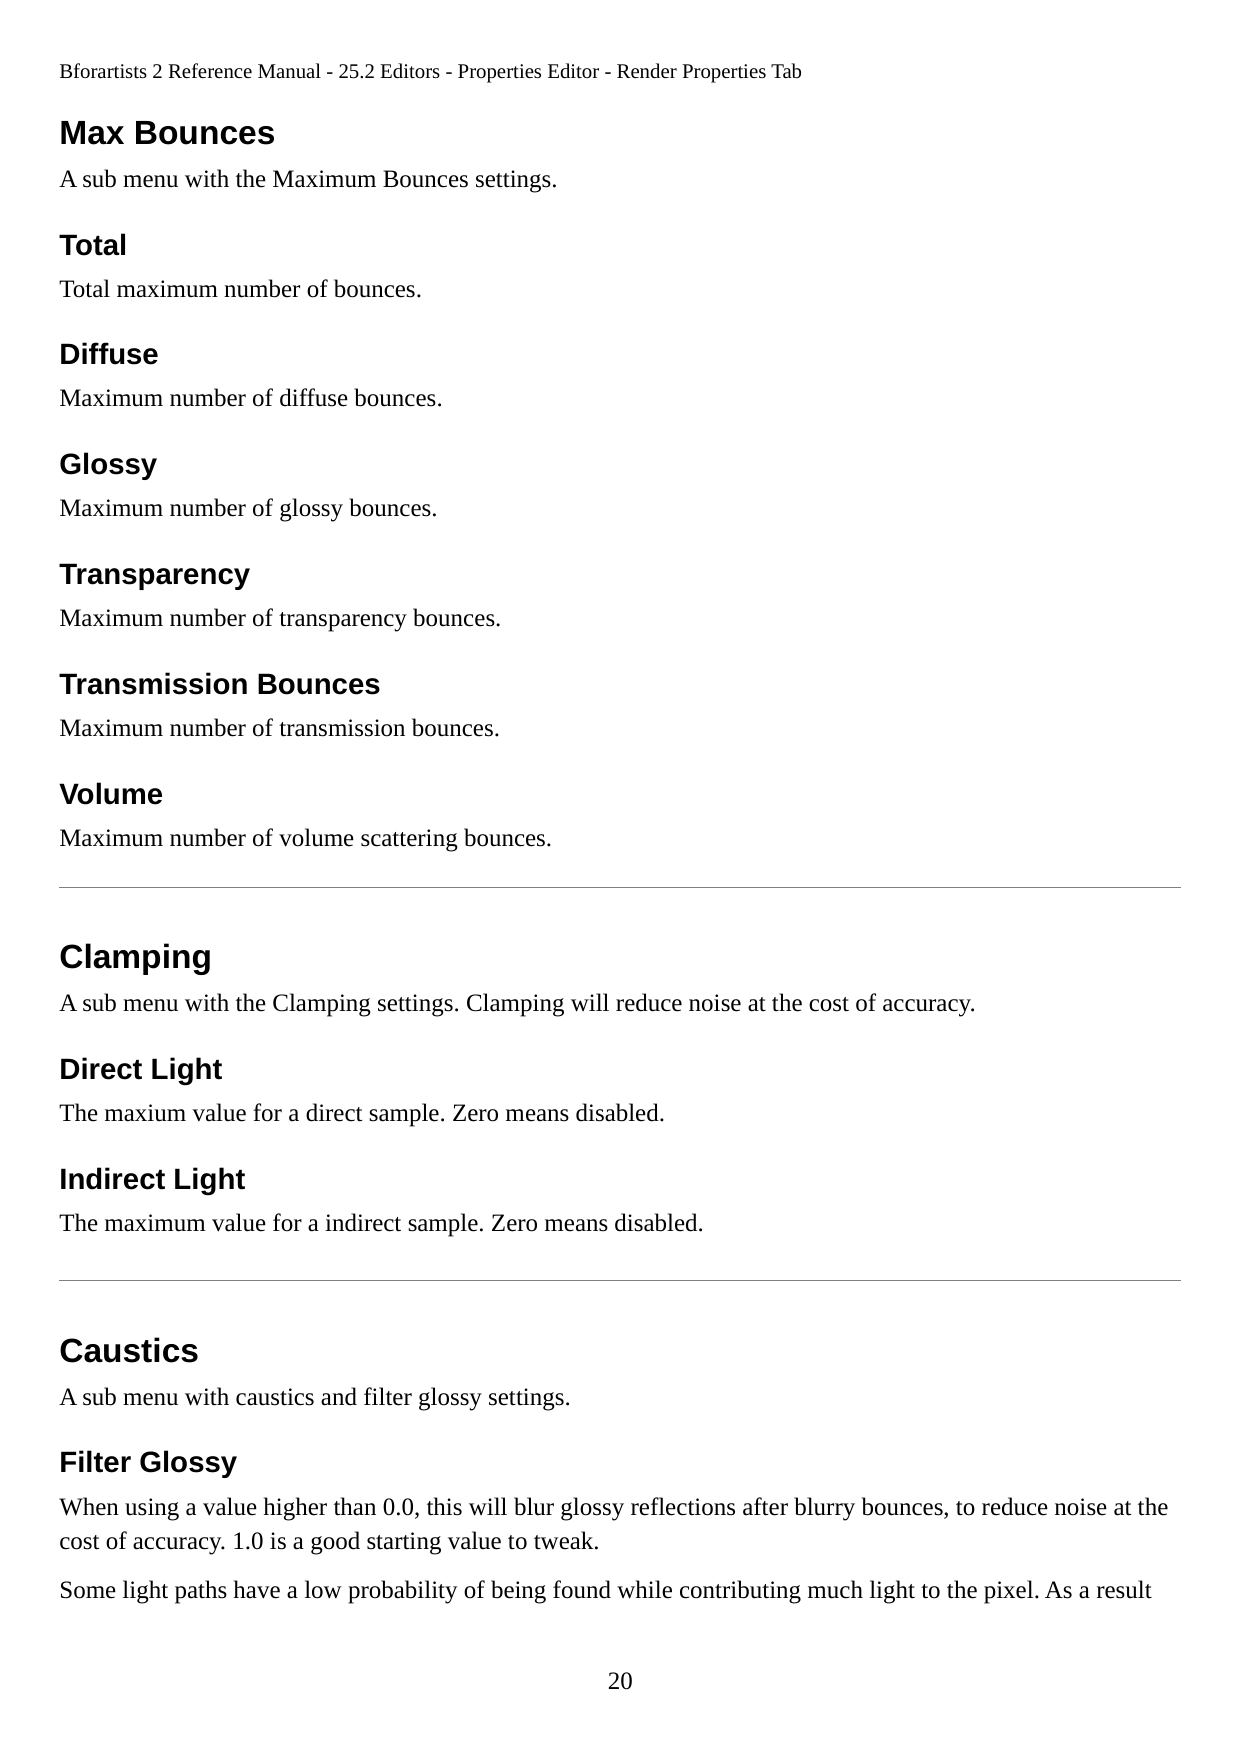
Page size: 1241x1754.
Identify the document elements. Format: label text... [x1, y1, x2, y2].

text Maximum number of volume scattering bounces. [59, 823, 1181, 852]
text Maximum number of glossy bounces. [59, 493, 1181, 522]
subtitle Glossy [59, 447, 1181, 481]
text Maximum number of transparency bounces. [59, 603, 1181, 632]
text A sub menu with the Maximum Bounces settings. [59, 164, 1181, 192]
text Maximum number of diffuse bounces. [59, 383, 1181, 412]
text When using a value higher than 0.0, this will blur glossy reflections after blurry bounces, to reduce noise at the cost of accuracy. 1.0 is a good starting value to tweak. [59, 1492, 1181, 1555]
text The maxium value for a direct sample. Zero means disabled. [59, 1098, 1181, 1127]
subtitle Diffuse [59, 337, 1181, 371]
subtitle Total [59, 227, 1181, 261]
text A sub menu with the Clamping settings. Clamping will reduce noise at the cost of accuracy. [59, 988, 1181, 1017]
subtitle Transmission Bounces [59, 667, 1181, 701]
subtitle Direct Light [59, 1052, 1181, 1086]
subtitle Filter Glossy [59, 1445, 1181, 1479]
subtitle Volume [59, 777, 1181, 811]
text Total maximum number of bounces. [59, 274, 1181, 302]
text A sub menu with caustics and filter glossy settings. [59, 1382, 1181, 1411]
text The maximum value for a indirect sample. Zero means disabled. [59, 1208, 1181, 1237]
subtitle Indirect Light [59, 1162, 1181, 1196]
subtitle Max Bounces [59, 113, 1181, 151]
text Some light paths have a low probability of being found while contributing much light to the pixel. As a result [59, 1575, 1181, 1604]
text Maximum number of transmission bounces. [59, 713, 1181, 742]
subtitle Clamping [59, 937, 1181, 976]
subtitle Transparency [59, 557, 1181, 591]
subtitle Caustics [59, 1331, 1181, 1369]
